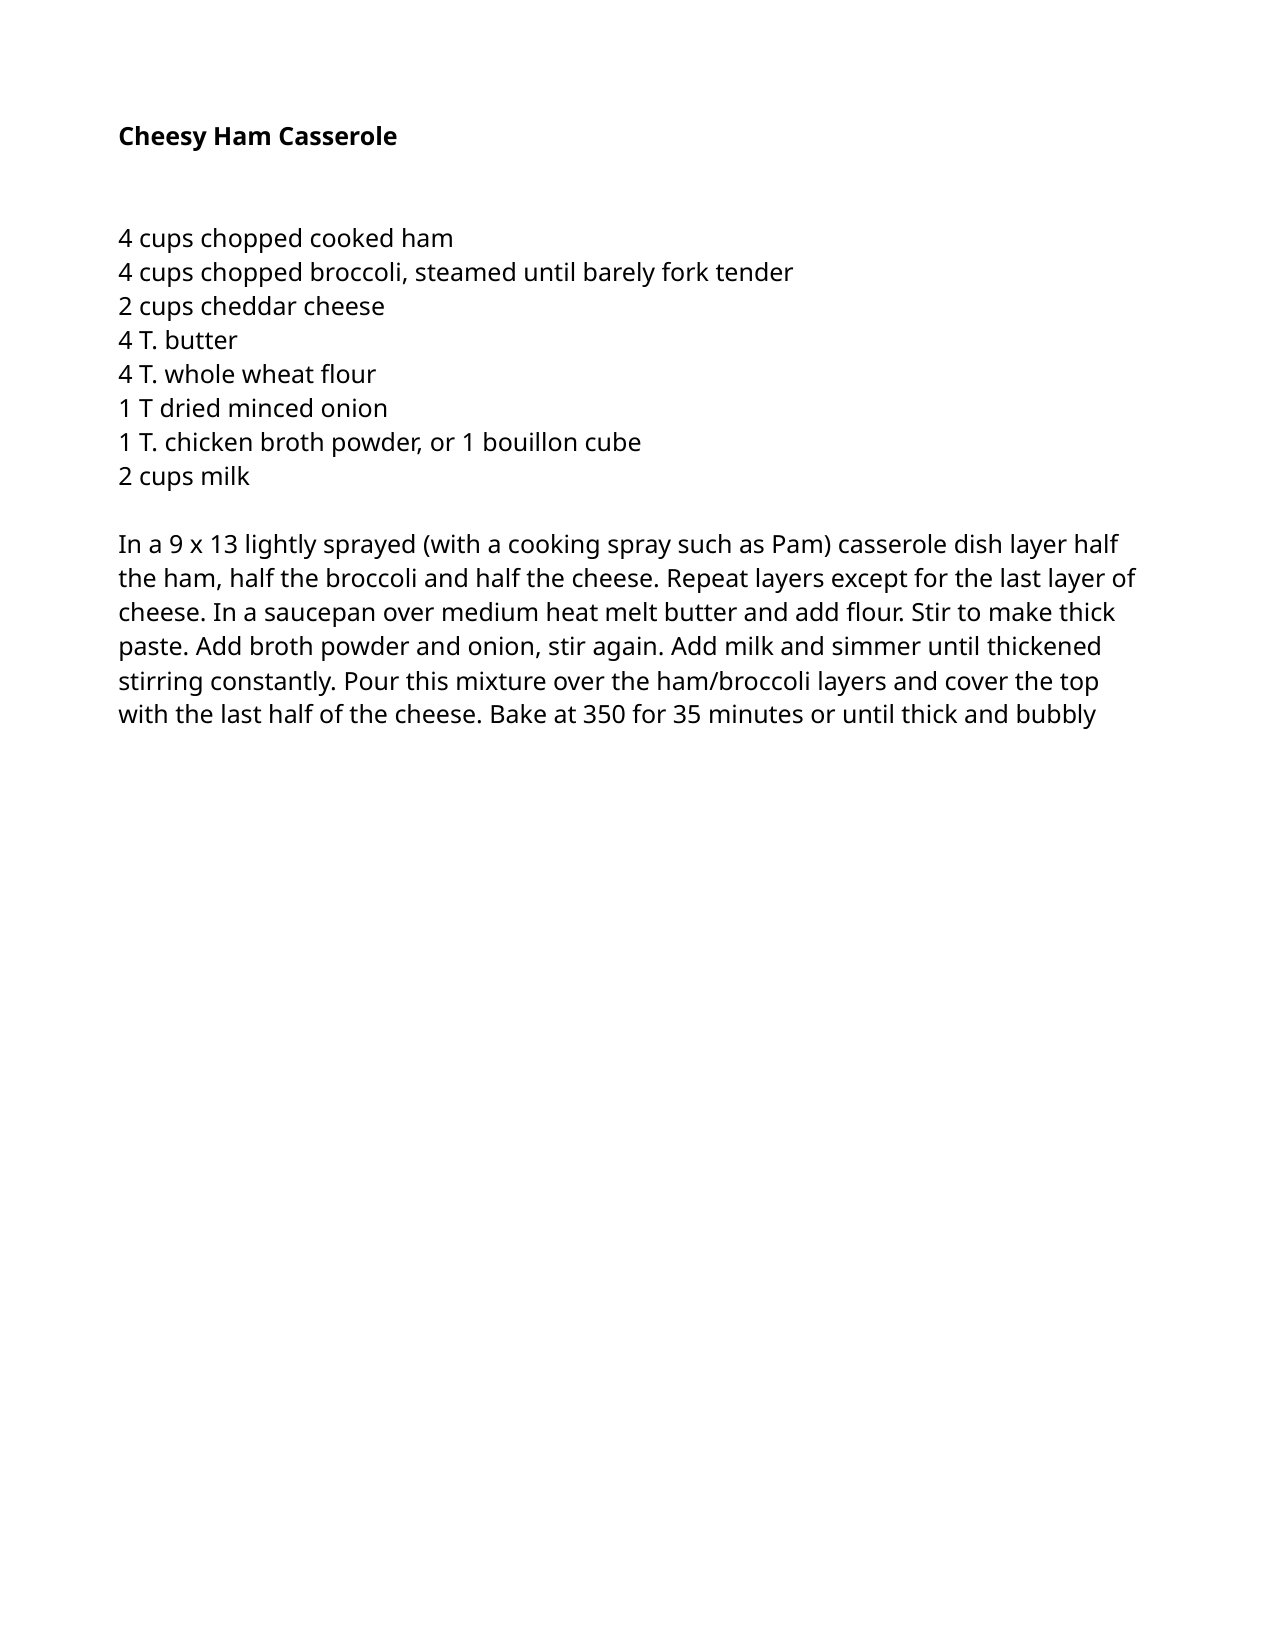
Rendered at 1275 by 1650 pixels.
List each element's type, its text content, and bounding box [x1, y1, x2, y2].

text Cheesy Ham Casserole 4 cups chopped cooked ham 4 cups chopped broccoli, steamed until barely fork tender 2 cups cheddar cheese 4 T. butter 4 T. whole wheat flour 1 T dried minced onion 1 T. chicken broth powder, or 1 bouillon cube 2 cups milk In a 9 x 13 lightly sprayed (with a cooking spray such as Pam) casserole dish layer half the ham, half the broccoli and half the cheese. Repeat layers except for the last layer of cheese. In a saucepan over medium heat melt butter and add flour. Stir to make thick paste. Add broth powder and onion, stir again. Add milk and simmer until thickened stirring constantly. Pour this mixture over the ham/broccoli layers and cover the top with the last half of the cheese. Bake at 350 for 35 minutes or until thick and bubbly [118, 118, 1157, 731]
